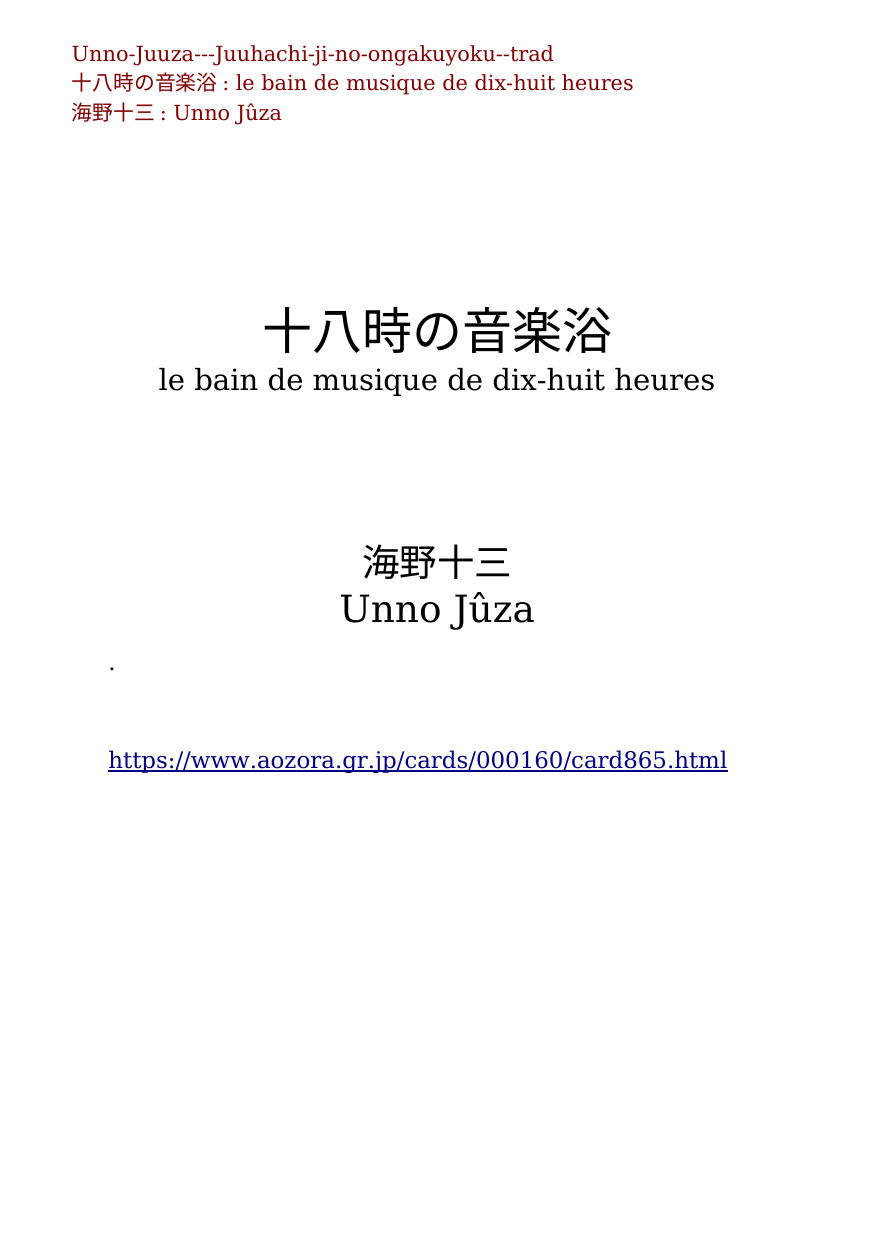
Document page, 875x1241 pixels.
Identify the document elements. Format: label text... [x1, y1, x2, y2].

text Unno-Juuza---Juuhachi-ji-no-ongakuyoku--trad [71, 42, 803, 66]
text https://www.aozora.gr.jp/cards/000160/card865.html [72, 747, 802, 774]
text 海野十三 : Unno Jûza [71, 96, 803, 127]
text 十八時の音楽浴 : le bain de musique de dix-huit heures [71, 66, 803, 96]
subtitle 十八時の音楽浴 le bain de musique de dix-huit heures 海野十三 Unno Jûza [36, 291, 838, 631]
text . [72, 649, 802, 676]
